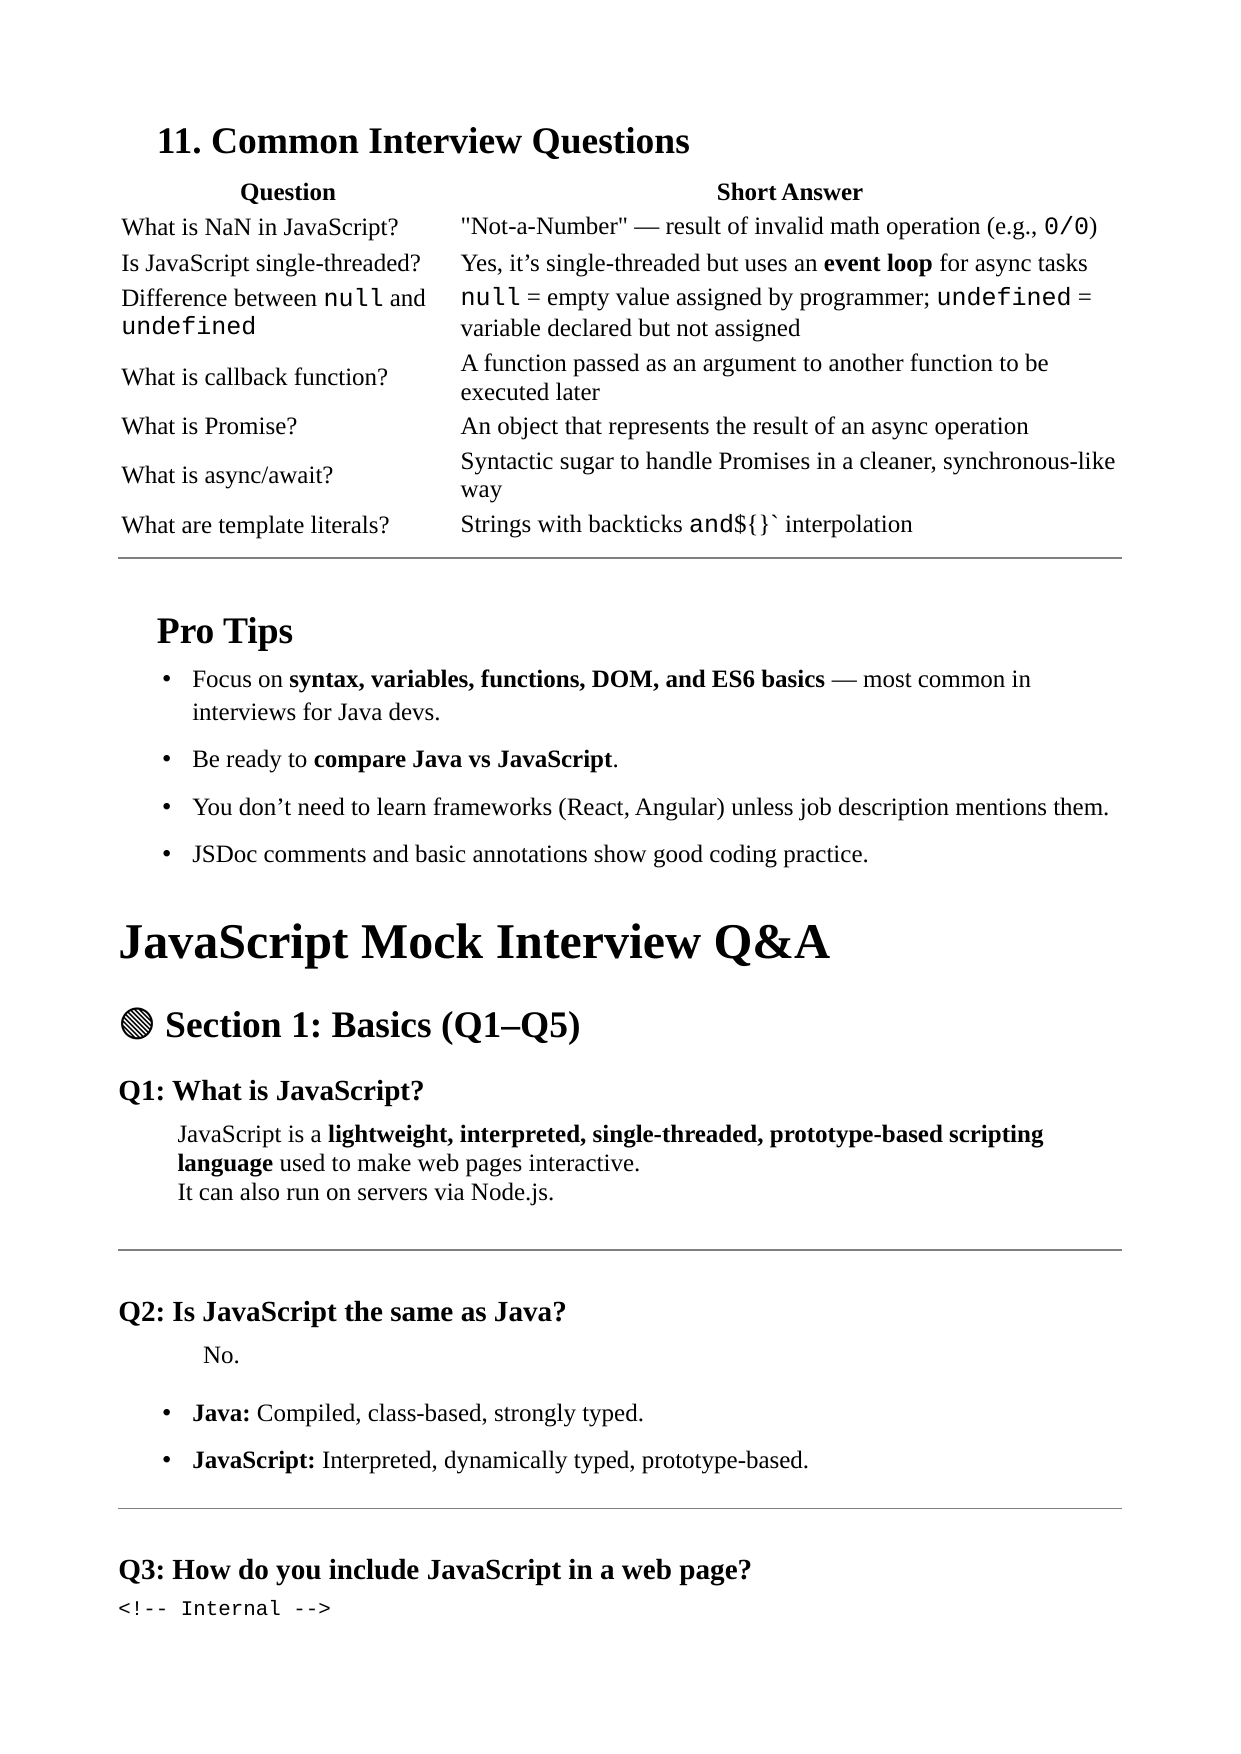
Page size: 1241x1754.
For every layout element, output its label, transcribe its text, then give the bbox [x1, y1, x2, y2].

table_header Question [118, 174, 457, 208]
subtitle 🔥 11. Common Interview Questions [118, 118, 1122, 161]
text JavaScript is a lightweight, interpreted, single-threaded, prototype-based scripting language used to make web pages interactive. It can also run on servers via Node.js. [177, 1119, 1063, 1205]
text <!-- Internal --> [118, 1598, 1122, 1622]
table_cell What is NaN in JavaScript? [118, 208, 457, 245]
table_cell null = empty value assigned by programmer; undefined = variable declared but not assigned [458, 280, 1122, 345]
subtitle Q3: How do you include JavaScript in a web page? [118, 1552, 1122, 1586]
list JavaScript: Interpreted, dynamically typed, prototype-based. [162, 1446, 1122, 1474]
table_cell Strings with backticks and${}` interpolation [458, 506, 1122, 543]
subtitle JavaScript Mock Interview Q&A [118, 912, 1122, 969]
table_cell Syntactic sugar to handle Promises in a cleaner, synchronous-like way [458, 443, 1122, 506]
subtitle 💡 Pro Tips [118, 608, 1122, 651]
table_cell What is Promise? [118, 408, 457, 443]
table_cell Difference between null and undefined [118, 280, 457, 345]
table_cell Is JavaScript single-threaded? [118, 245, 457, 279]
subtitle Q2: Is JavaScript the same as Java? [118, 1294, 1122, 1327]
table_cell A function passed as an argument to another function to be executed later [458, 345, 1122, 408]
table_cell What are template literals? [118, 506, 457, 543]
table_cell An object that represents the result of an async operation [458, 408, 1122, 443]
subtitle Q1: What is JavaScript? [118, 1073, 1122, 1107]
subtitle 🟢 Section 1: Basics (Q1–Q5) [118, 1003, 1122, 1046]
table_cell What is async/await? [118, 443, 457, 506]
list Be ready to compare Java vs JavaScript. [162, 744, 1122, 773]
table_header Short Answer [458, 174, 1122, 208]
text ❌ No. [177, 1340, 1063, 1368]
table_cell Yes, it’s single-threaded but uses an event loop for async tasks [458, 245, 1122, 279]
list Focus on syntax, variables, functions, DOM, and ES6 basics — most common in interviews for Java devs. [162, 664, 1122, 725]
list You don’t need to learn frameworks (React, Angular) unless job description mentions them. [162, 792, 1122, 821]
list Java: Compiled, class-based, strongly typed. [162, 1398, 1122, 1427]
table_cell "Not-a-Number" — result of invalid math operation (e.g., 0/0) [458, 208, 1122, 245]
list JSDoc comments and basic annotations show good coding practice. [162, 839, 1122, 868]
table_cell What is callback function? [118, 345, 457, 408]
